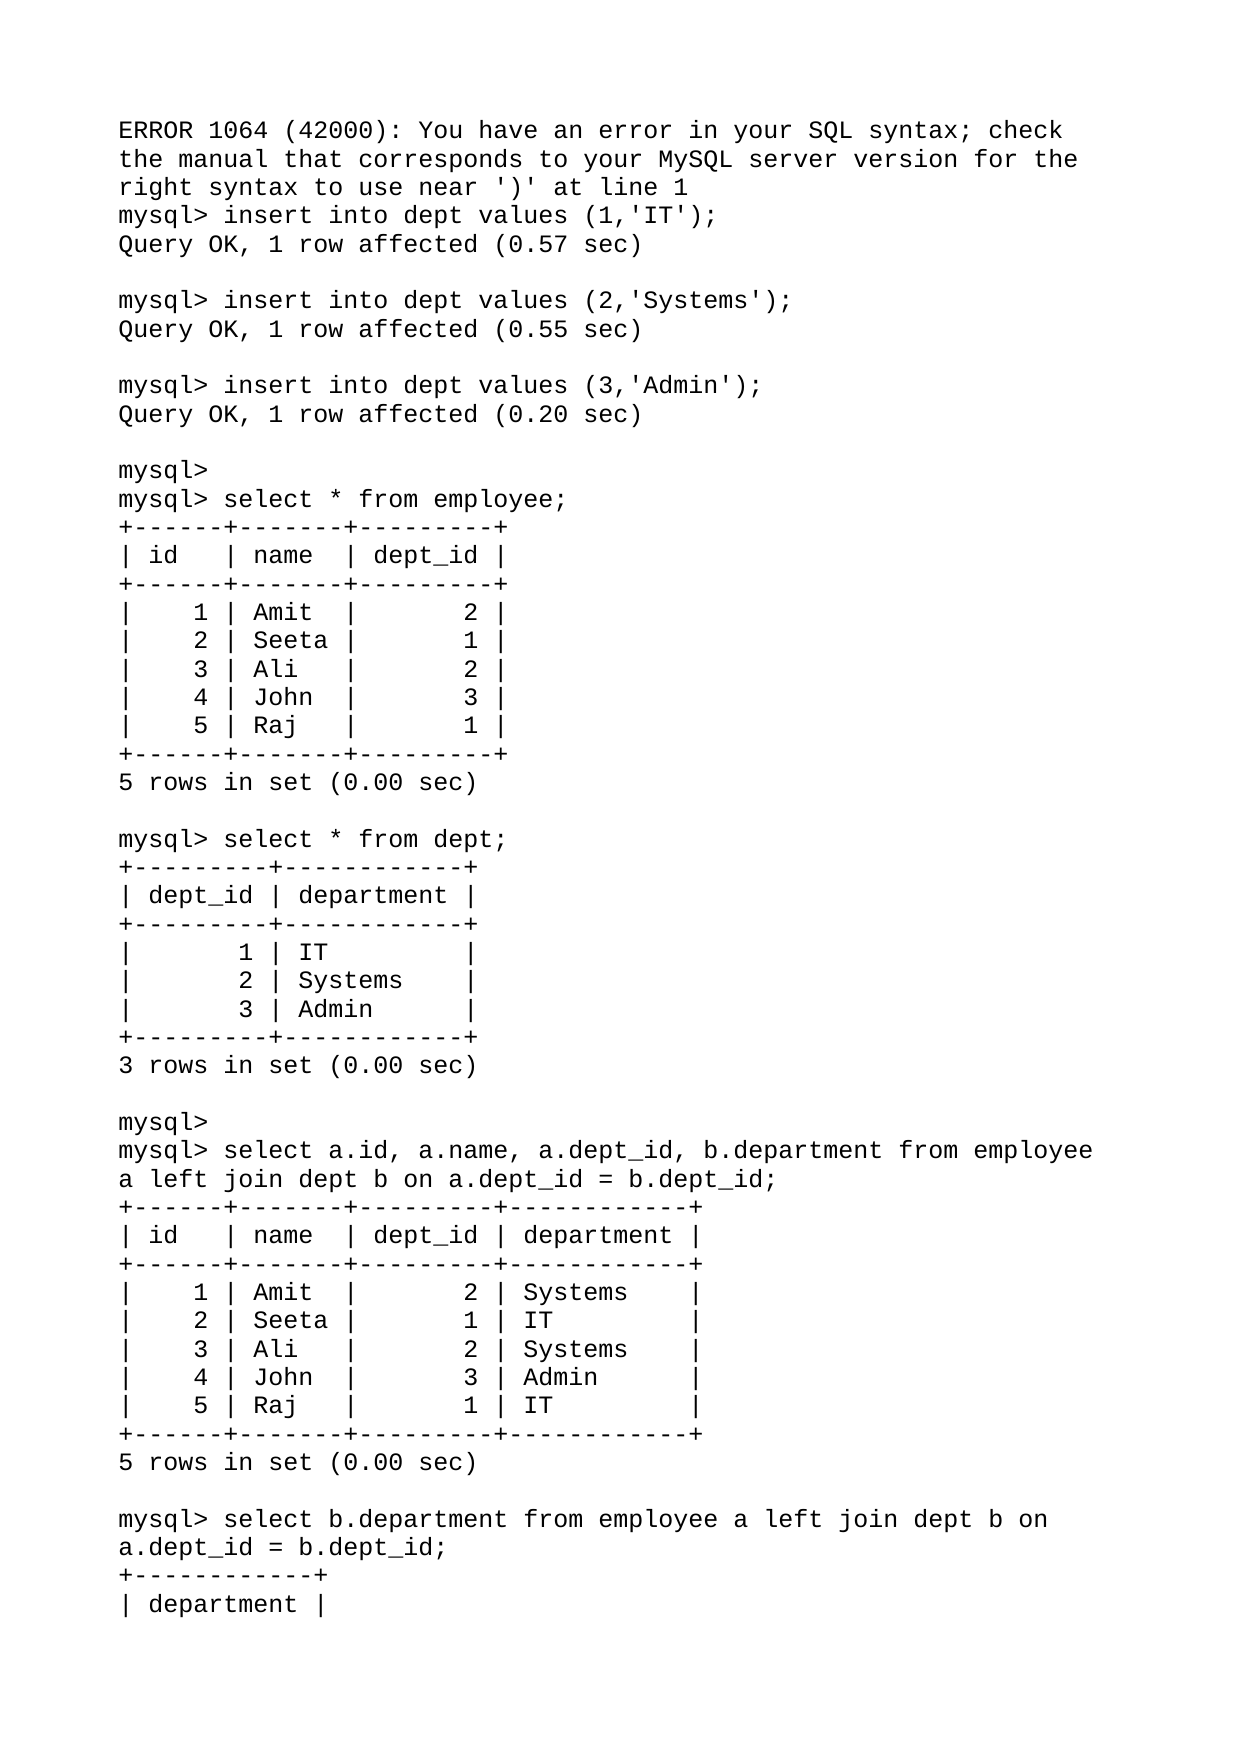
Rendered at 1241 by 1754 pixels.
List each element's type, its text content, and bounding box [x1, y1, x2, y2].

text Query OK, 1 row affected (0.55 sec) [118, 316, 1122, 345]
text mysql> select * from employee; [118, 486, 1122, 515]
text | dept_id | department | [118, 883, 1122, 911]
text | 3 | Ali | 2 | [118, 656, 1122, 685]
text | 2 | Seeta | 1 | [118, 628, 1122, 656]
text | 4 | John | 3 | [118, 685, 1122, 713]
text Query OK, 1 row affected (0.20 sec) [118, 401, 1122, 430]
text | 3 | Ali | 2 | Systems | [118, 1336, 1122, 1365]
text +---------+------------+ [118, 855, 1122, 883]
text +---------+------------+ [118, 1025, 1122, 1053]
text 5 rows in set (0.00 sec) [118, 770, 1122, 798]
text | id | name | dept_id | [118, 543, 1122, 571]
text mysql> select b.department from employee a left join dept b on a.dept_id = b.dept_id; [118, 1506, 1122, 1563]
text Query OK, 1 row affected (0.57 sec) [118, 231, 1122, 260]
text mysql> insert into dept values (2,'Systems'); [118, 288, 1122, 316]
text 5 rows in set (0.00 sec) [118, 1450, 1122, 1478]
text +------+-------+---------+ [118, 515, 1122, 543]
text +------+-------+---------+ [118, 571, 1122, 600]
text | 4 | John | 3 | Admin | [118, 1365, 1122, 1393]
text mysql> [118, 458, 1122, 486]
text mysql> select * from dept; [118, 826, 1122, 855]
text | 1 | Amit | 2 | [118, 600, 1122, 628]
text +------+-------+---------+------------+ [118, 1421, 1122, 1450]
text +------+-------+---------+ [118, 741, 1122, 770]
text ERROR 1064 (42000): You have an error in your SQL syntax; check the manual that corresponds to your MySQL server version for the right syntax to use near ')' at line 1 [118, 118, 1122, 203]
text | 5 | Raj | 1 | [118, 713, 1122, 741]
text +------+-------+---------+------------+ [118, 1195, 1122, 1223]
text mysql> insert into dept values (1,'IT'); [118, 203, 1122, 231]
text | 3 | Admin | [118, 996, 1122, 1025]
text mysql> insert into dept values (3,'Admin'); [118, 373, 1122, 401]
text +------+-------+---------+------------+ [118, 1251, 1122, 1280]
text | 2 | Systems | [118, 968, 1122, 996]
text +---------+------------+ [118, 911, 1122, 940]
text mysql> select a.id, a.name, a.dept_id, b.department from employee a left join dept b on a.dept_id = b.dept_id; [118, 1138, 1122, 1195]
text +------------+ [118, 1563, 1122, 1591]
text | department | [118, 1591, 1122, 1620]
text | id | name | dept_id | department | [118, 1223, 1122, 1251]
text | 1 | IT | [118, 940, 1122, 968]
text | 2 | Seeta | 1 | IT | [118, 1308, 1122, 1336]
text | 1 | Amit | 2 | Systems | [118, 1280, 1122, 1308]
text mysql> [118, 1110, 1122, 1138]
text | 5 | Raj | 1 | IT | [118, 1393, 1122, 1421]
text 3 rows in set (0.00 sec) [118, 1053, 1122, 1081]
